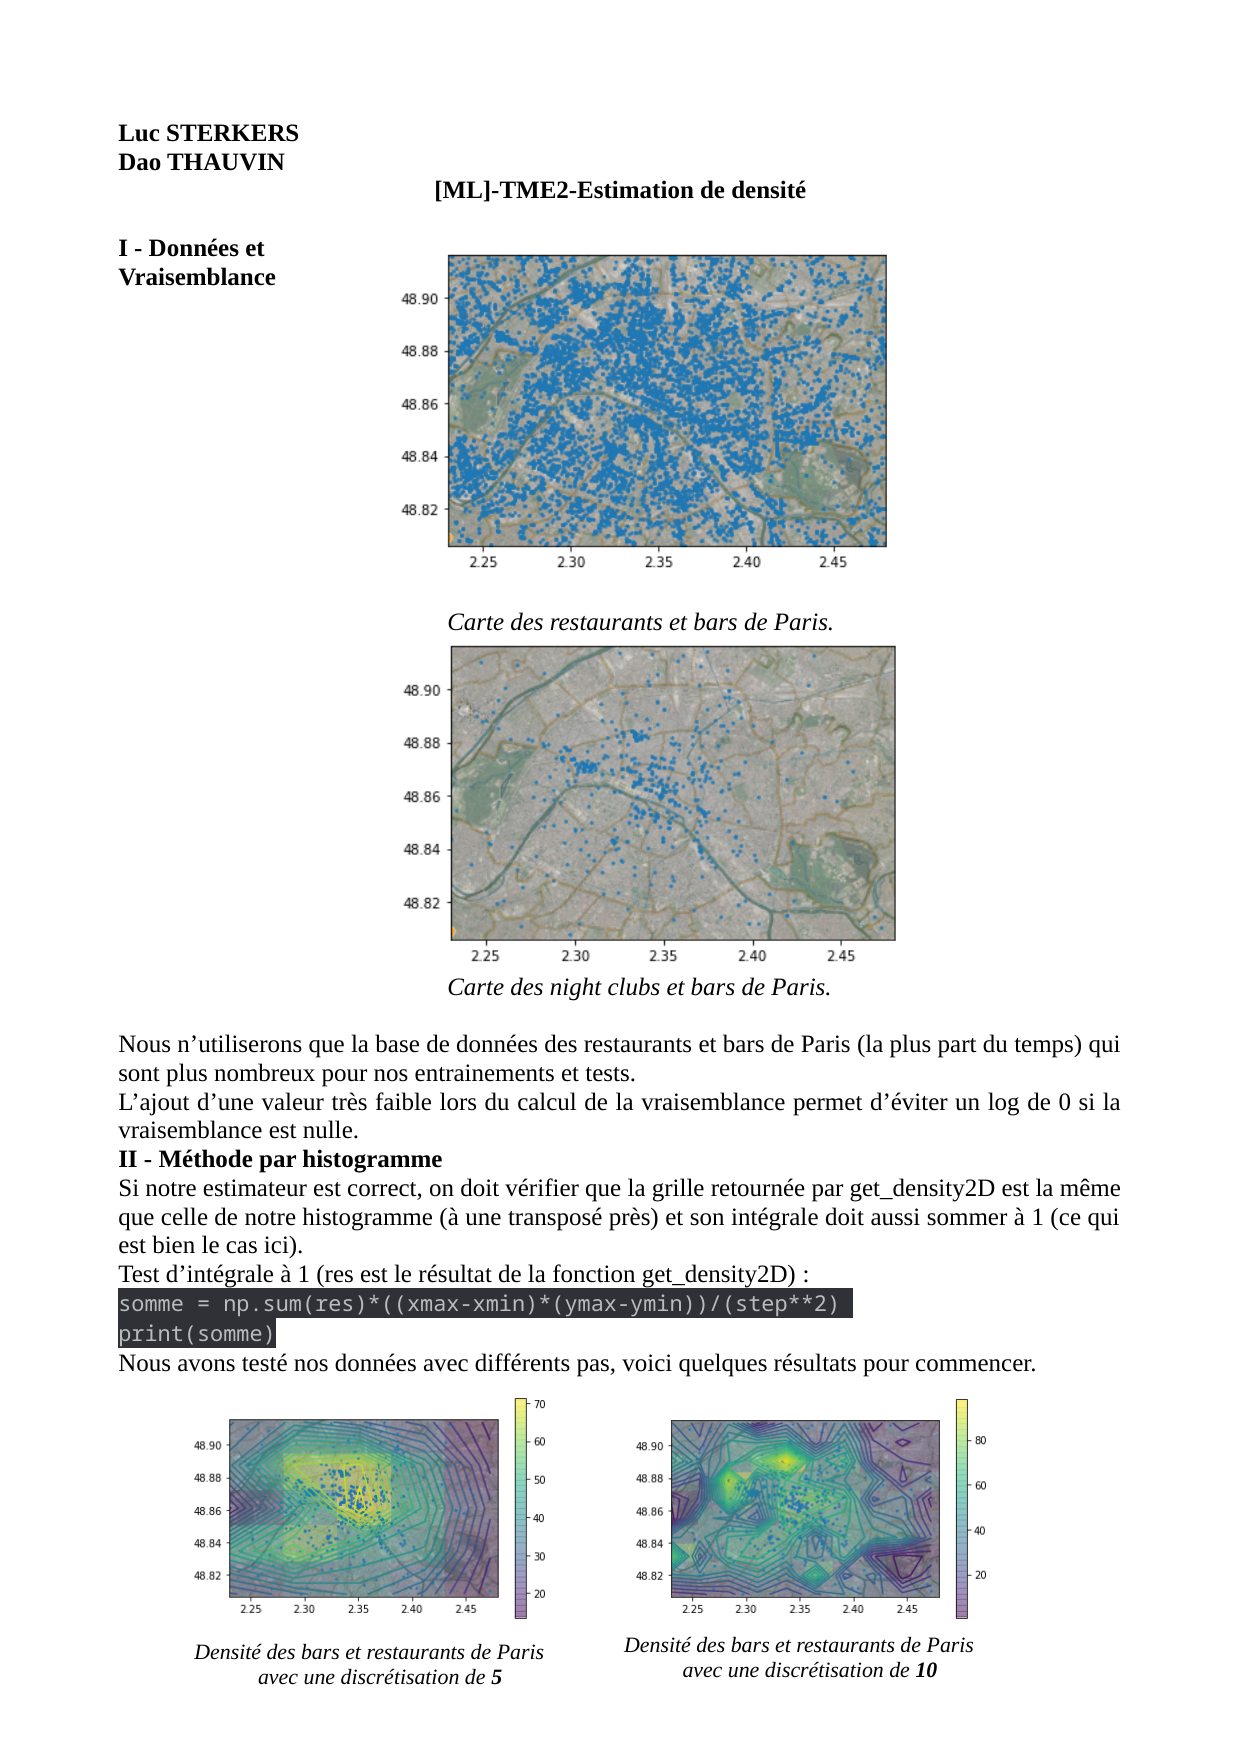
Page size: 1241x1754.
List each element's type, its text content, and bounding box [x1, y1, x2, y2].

text Carte des restaurants et bars de Paris. [118, 607, 1122, 636]
text Densité des bars et restaurants de Paris [194, 1639, 568, 1664]
text Nous avons testé nos données avec différents pas, voici quelques résultats pour commencer. [118, 1348, 1122, 1376]
text [894, 262, 1122, 291]
text Carte des night clubs et bars de Paris. [118, 636, 1122, 1001]
picture [186, 1397, 552, 1620]
text Si notre estimateur est correct, on doit vérifier que la grille retournée par get_density2D est la même que celle de notre histogramme (à une transposé près) et son intégrale doit aussi sommer à 1 (ce qui est bien le cas ici). [118, 1173, 1122, 1259]
text Dao THAUVIN [118, 147, 1122, 176]
text avec une discrétisation de 10 [624, 1657, 997, 1682]
text Vraisemblance [118, 262, 391, 291]
text I - Données et [118, 233, 1122, 262]
text Luc STERKERS [118, 118, 1122, 147]
text print(somme) [118, 1318, 1122, 1348]
text Test d’intégrale à 1 (res est le résultat de la fonction get_density2D) : [118, 1259, 1122, 1288]
picture [628, 1393, 993, 1625]
text somme = np.sum(res)*((xmax-xmin)*(ymax-ymin))/(step**2) [118, 1288, 1122, 1318]
text II - Méthode par histogramme [118, 1144, 1122, 1173]
text [ML]-TME2-Estimation de densité [118, 176, 1122, 204]
text Nous n’utiliserons que la base de données des restaurants et bars de Paris (la plus part du temps) qui sont plus nombreux pour nos entrainements et tests. [118, 1029, 1122, 1087]
text Densité des bars et restaurants de Paris [624, 1632, 997, 1657]
text avec une discrétisation de 5 [194, 1664, 568, 1689]
text L’ajout d’une valeur très faible lors du calcul de la vraisemblance permet d’éviter un log de 0 si la vraisemblance est nulle. [118, 1087, 1122, 1144]
picture [391, 247, 894, 573]
picture [393, 638, 904, 972]
